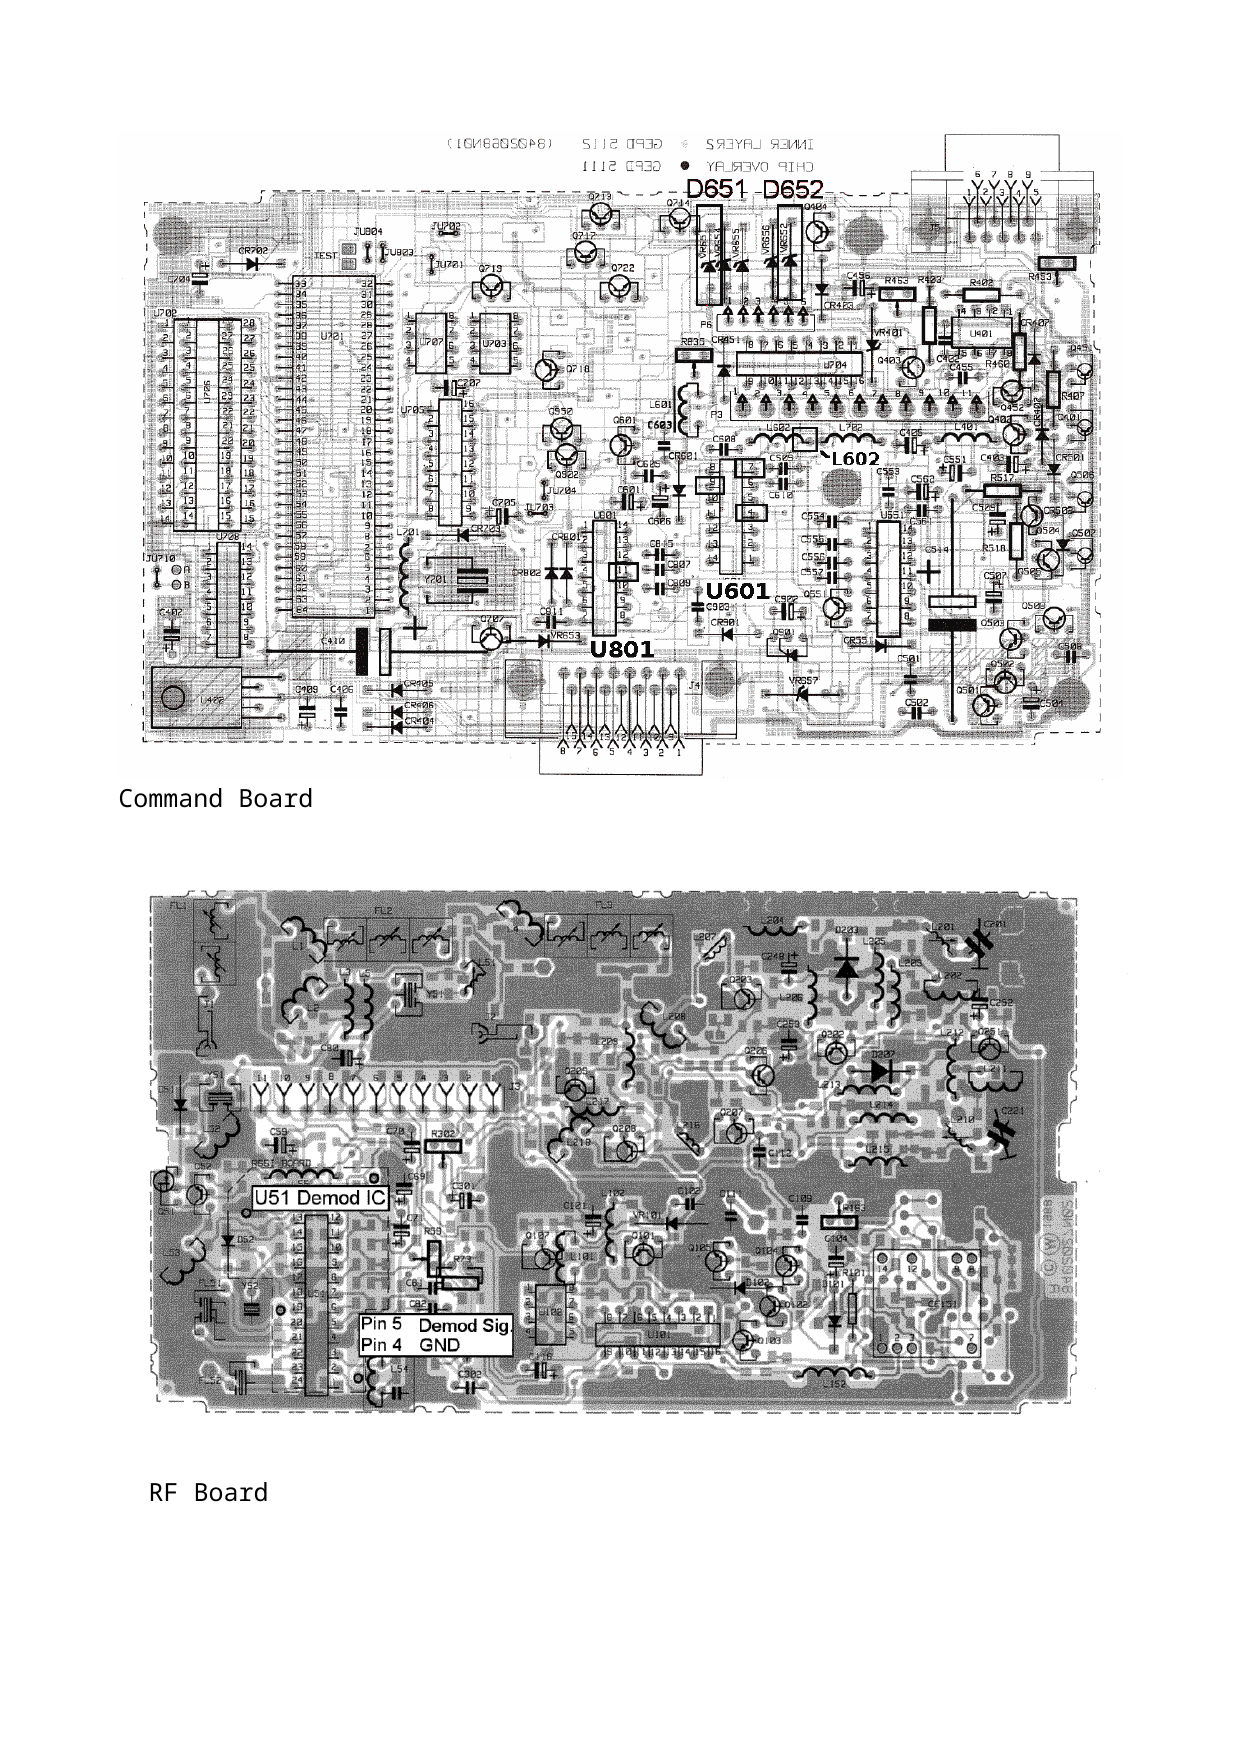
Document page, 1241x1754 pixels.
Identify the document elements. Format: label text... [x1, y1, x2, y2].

text Command Board [118, 781, 1122, 815]
picture [148, 885, 1153, 1416]
text RF Board [148, 1474, 1152, 1509]
picture [118, 130, 1123, 781]
